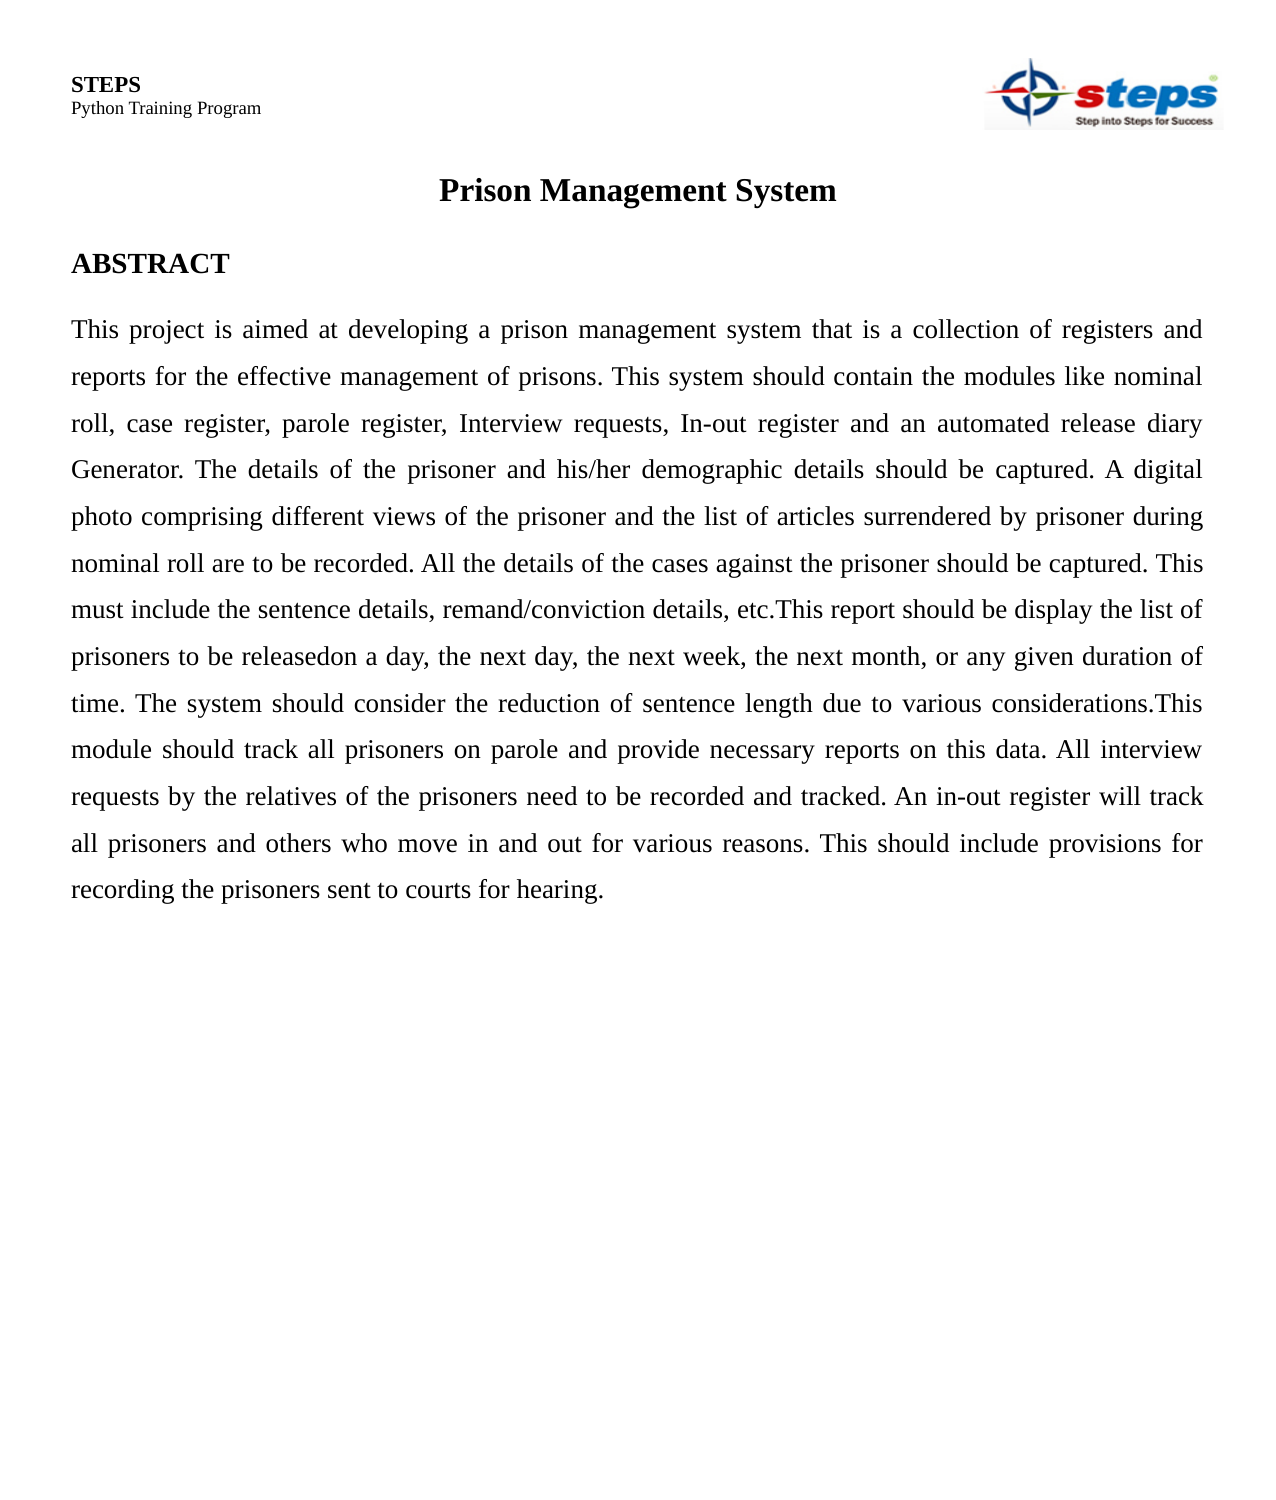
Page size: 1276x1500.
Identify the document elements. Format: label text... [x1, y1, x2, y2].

text ABSTRACT [71, 246, 1205, 280]
picture [982, 58, 1224, 130]
text Prison Management System [71, 170, 1205, 208]
text This project is aimed at developing a prison management system that is a collection of registers and reports for the effective management of prisons. This system should contain the modules like nominal roll, case register, parole register, Interview requests, In-out register and an automated release diary Generator. The details of the prisoner and his/her demographic details should be captured. A digital photo comprising different views of the prisoner and the list of articles surrendered by prisoner during nominal roll are to be recorded. All the details of the cases against the prisoner should be captured. This must include the sentence details, remand/conviction details, etc.This report should be display the list of prisoners to be releasedon a day, the next day, the next week, the next month, or any given duration of time. The system should consider the reduction of sentence length due to various considerations.This module should track all prisoners on parole and provide necessary reports on this data. All interview requests by the relatives of the prisoners need to be recorded and tracked. An in-out register will track all prisoners and others who move in and out for various reasons. This should include provisions for recording the prisoners sent to courts for hearing. [71, 313, 1205, 905]
